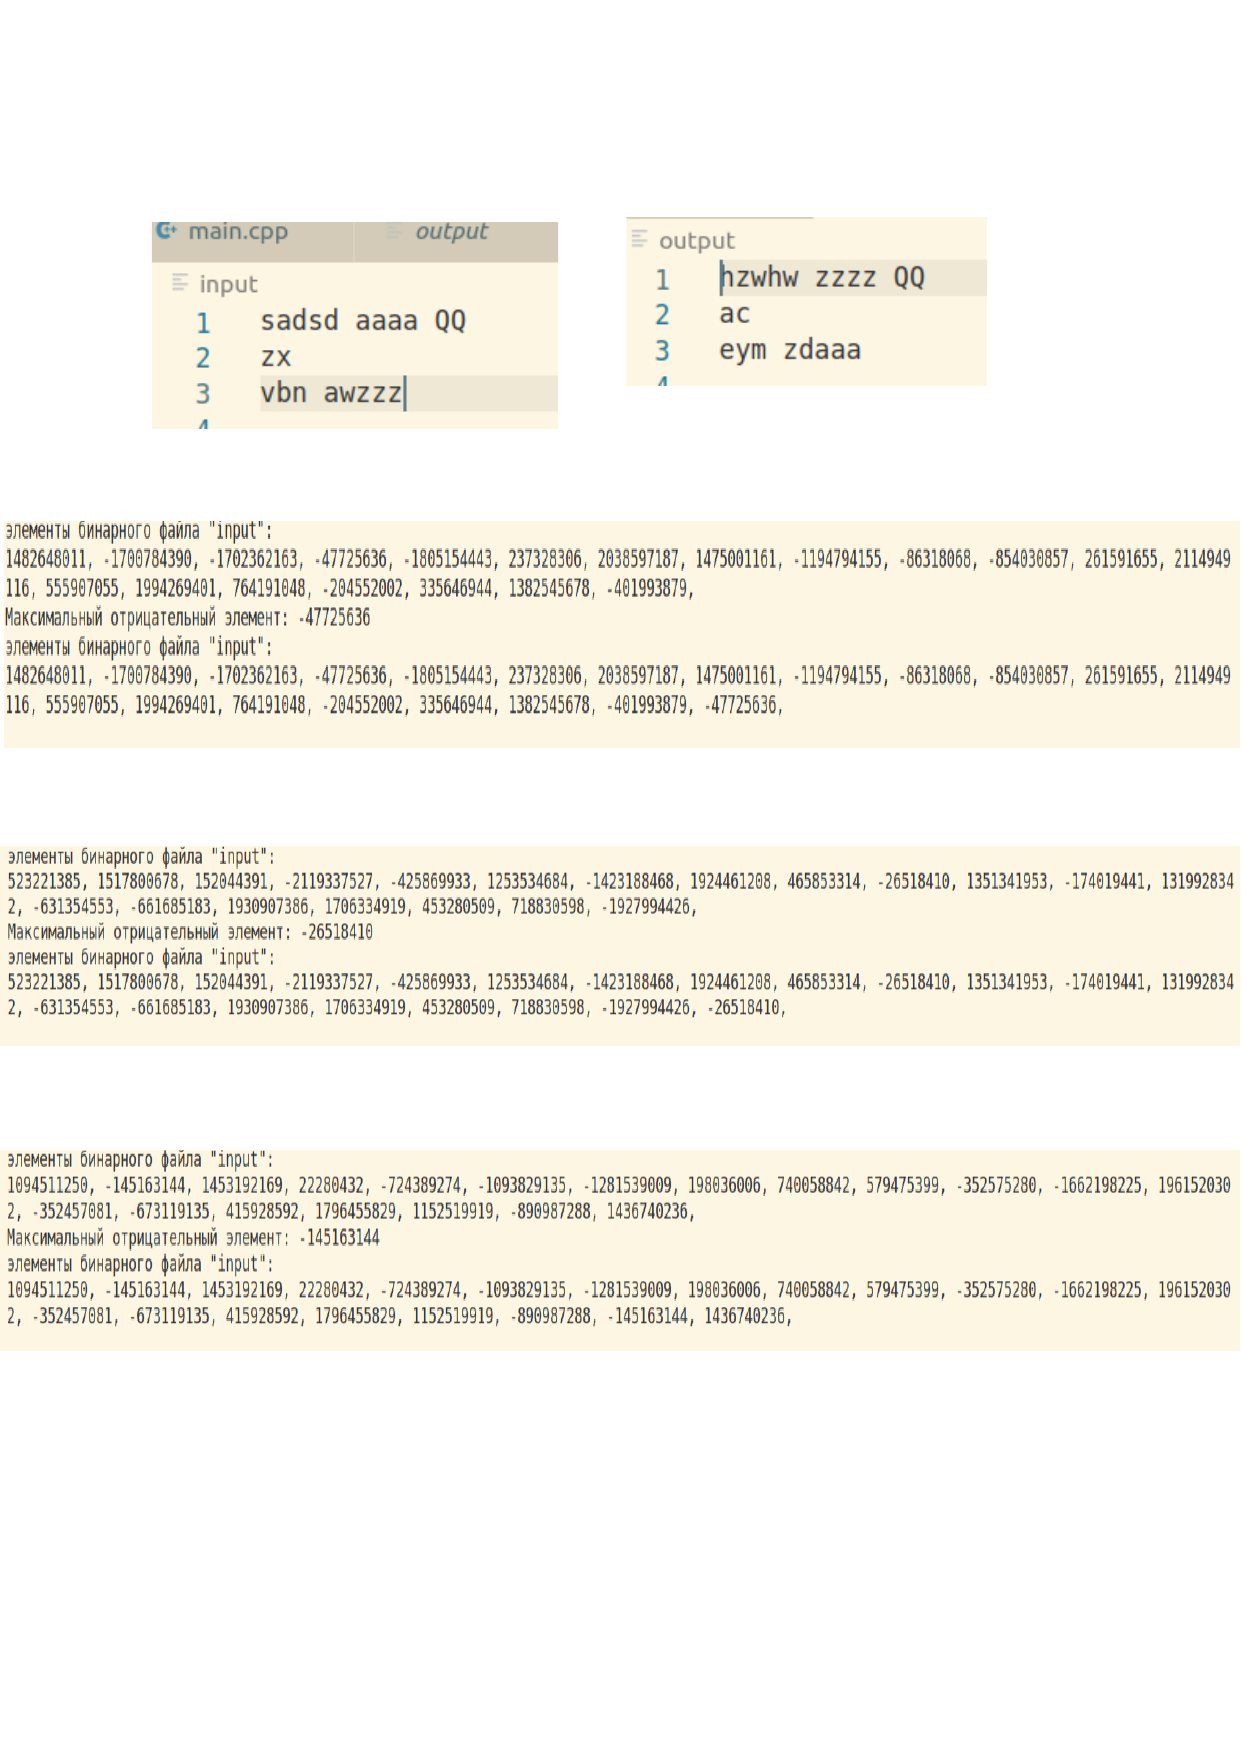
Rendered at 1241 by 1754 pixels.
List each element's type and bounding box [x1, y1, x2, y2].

picture [0, 846, 1241, 1046]
picture [151, 222, 559, 429]
picture [3, 521, 1240, 748]
picture [0, 1150, 1241, 1351]
picture [626, 217, 988, 386]
